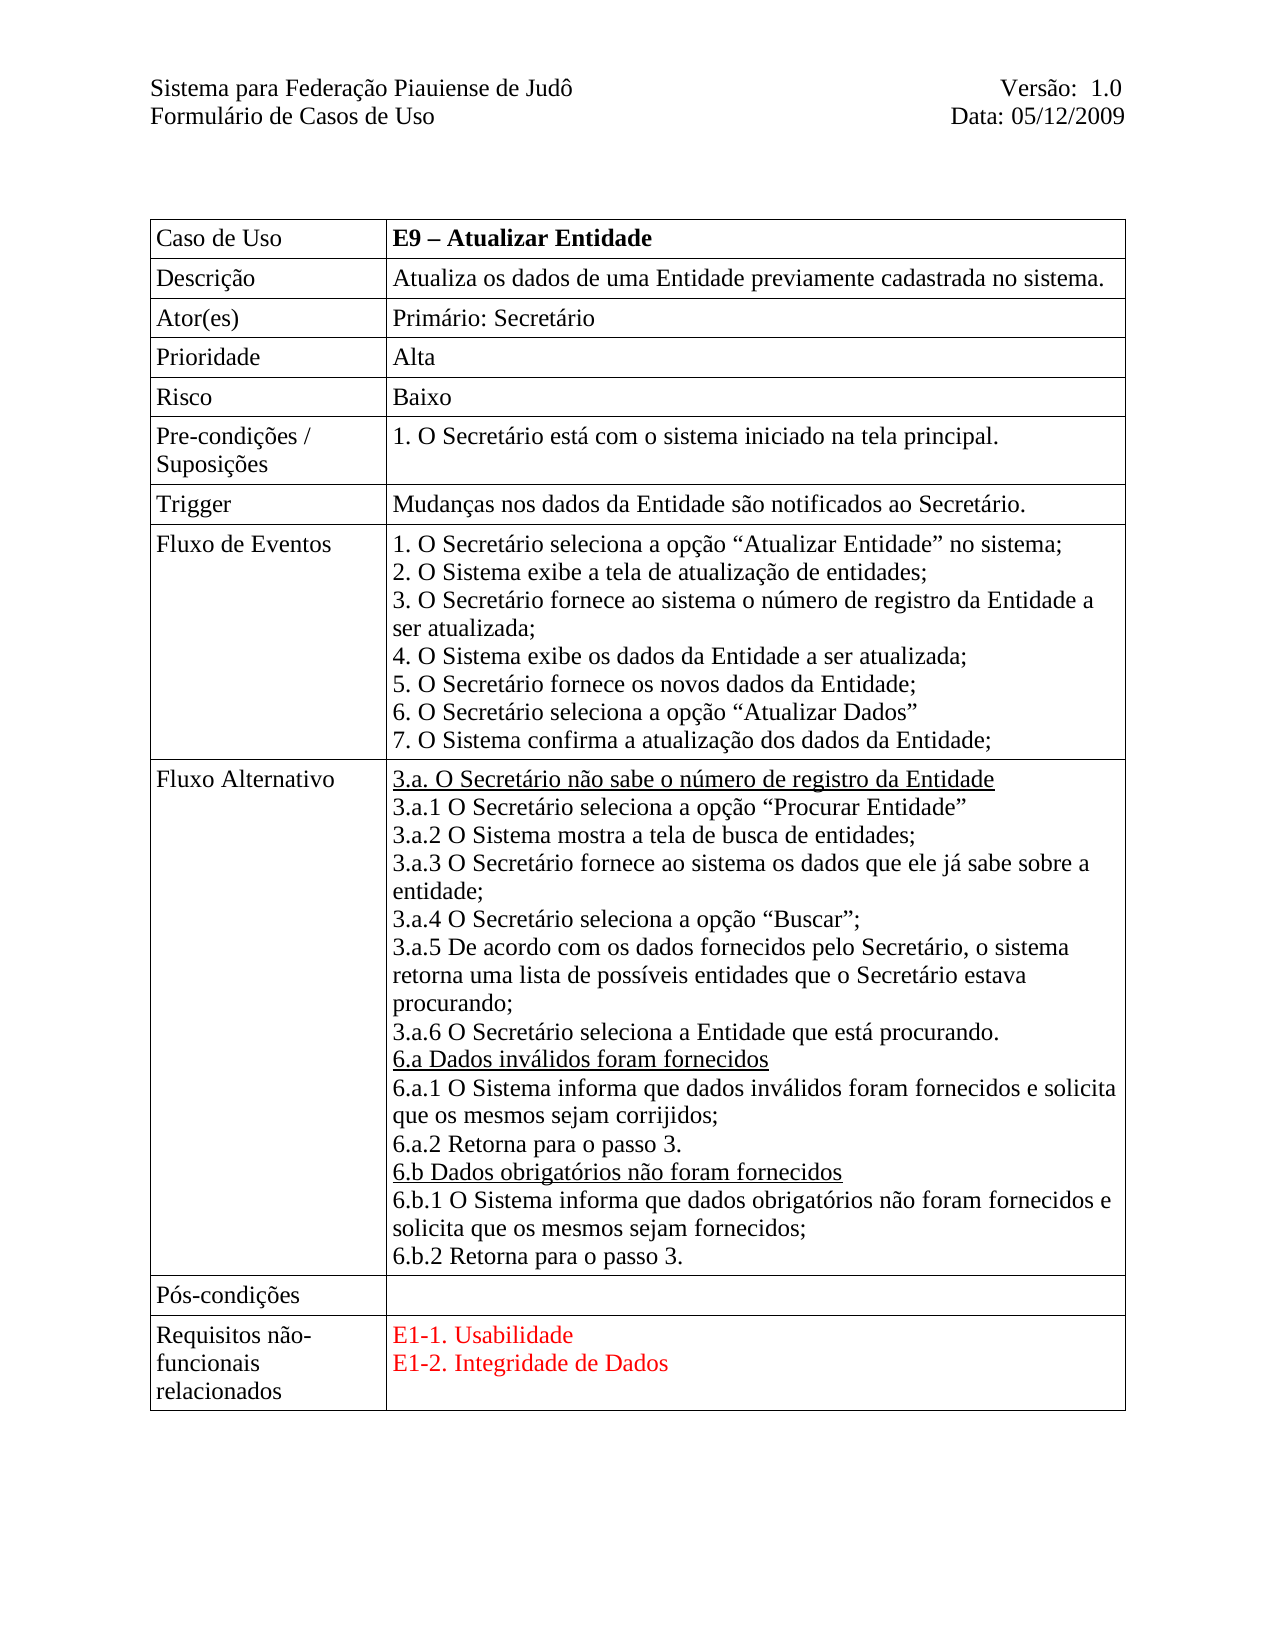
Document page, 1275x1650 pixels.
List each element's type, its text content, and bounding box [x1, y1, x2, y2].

table_cell Fluxo de Eventos [151, 525, 386, 759]
table_cell Alta [387, 338, 1125, 377]
table_cell 1. O Secretário está com o sistema iniciado na tela principal. [387, 417, 1125, 484]
table_header E9 – Atualizar Entidade [387, 220, 1125, 258]
table_cell Descrição [151, 259, 386, 298]
table_cell [387, 1276, 1125, 1315]
table_cell Baixo [387, 378, 1125, 416]
table_cell 3.a. O Secretário não sabe o número de registro da Entidade 3.a.1 O Secretário seleciona a opção “Procurar Entidade” 3.a.2 O Sistema mostra a tela de busca de entidades; 3.a.3 O Secretário fornece ao sistema os dados que ele já sabe sobre a entidade; 3.a.4 O Secretário seleciona a opção “Buscar”; 3.a.5 De acordo com os dados fornecidos pelo Secretário, o sistema retorna uma lista de possíveis entidades que o Secretário estava procurando; 3.a.6 O Secretário seleciona a Entidade que está procurando. 6.a Dados inválidos foram fornecidos 6.a.1 O Sistema informa que dados inválidos foram fornecidos e solicita que os mesmos sejam corrijidos; 6.a.2 Retorna para o passo 3. 6.b Dados obrigatórios não foram fornecidos 6.b.1 O Sistema informa que dados obrigatórios não foram fornecidos e solicita que os mesmos sejam fornecidos; 6.b.2 Retorna para o passo 3. [387, 760, 1125, 1275]
table_cell Fluxo Alternativo [151, 760, 386, 1275]
table_cell Primário: Secretário [387, 299, 1125, 337]
table_header Caso de Uso [151, 220, 386, 258]
table_cell 1. O Secretário seleciona a opção “Atualizar Entidade” no sistema; 2. O Sistema exibe a tela de atualização de entidades; 3. O Secretário fornece ao sistema o número de registro da Entidade a ser atualizada; 4. O Sistema exibe os dados da Entidade a ser atualizada; 5. O Secretário fornece os novos dados da Entidade; 6. O Secretário seleciona a opção “Atualizar Dados” 7. O Sistema confirma a atualização dos dados da Entidade; [387, 525, 1125, 759]
table_cell Pre-condições / Suposições [151, 417, 386, 484]
table_cell Prioridade [151, 338, 386, 377]
table_cell Risco [151, 378, 386, 416]
table_cell Mudanças nos dados da Entidade são notificados ao Secretário. [387, 485, 1125, 524]
table_cell Requisitos não-funcionais relacionados [151, 1316, 386, 1410]
table_cell E1-1. Usabilidade E1-2. Integridade de Dados [387, 1316, 1125, 1410]
table_cell Pós-condições [151, 1276, 386, 1315]
table_cell Ator(es) [151, 299, 386, 337]
table_cell Trigger [151, 485, 386, 524]
table_cell Atualiza os dados de uma Entidade previamente cadastrada no sistema. [387, 259, 1125, 298]
